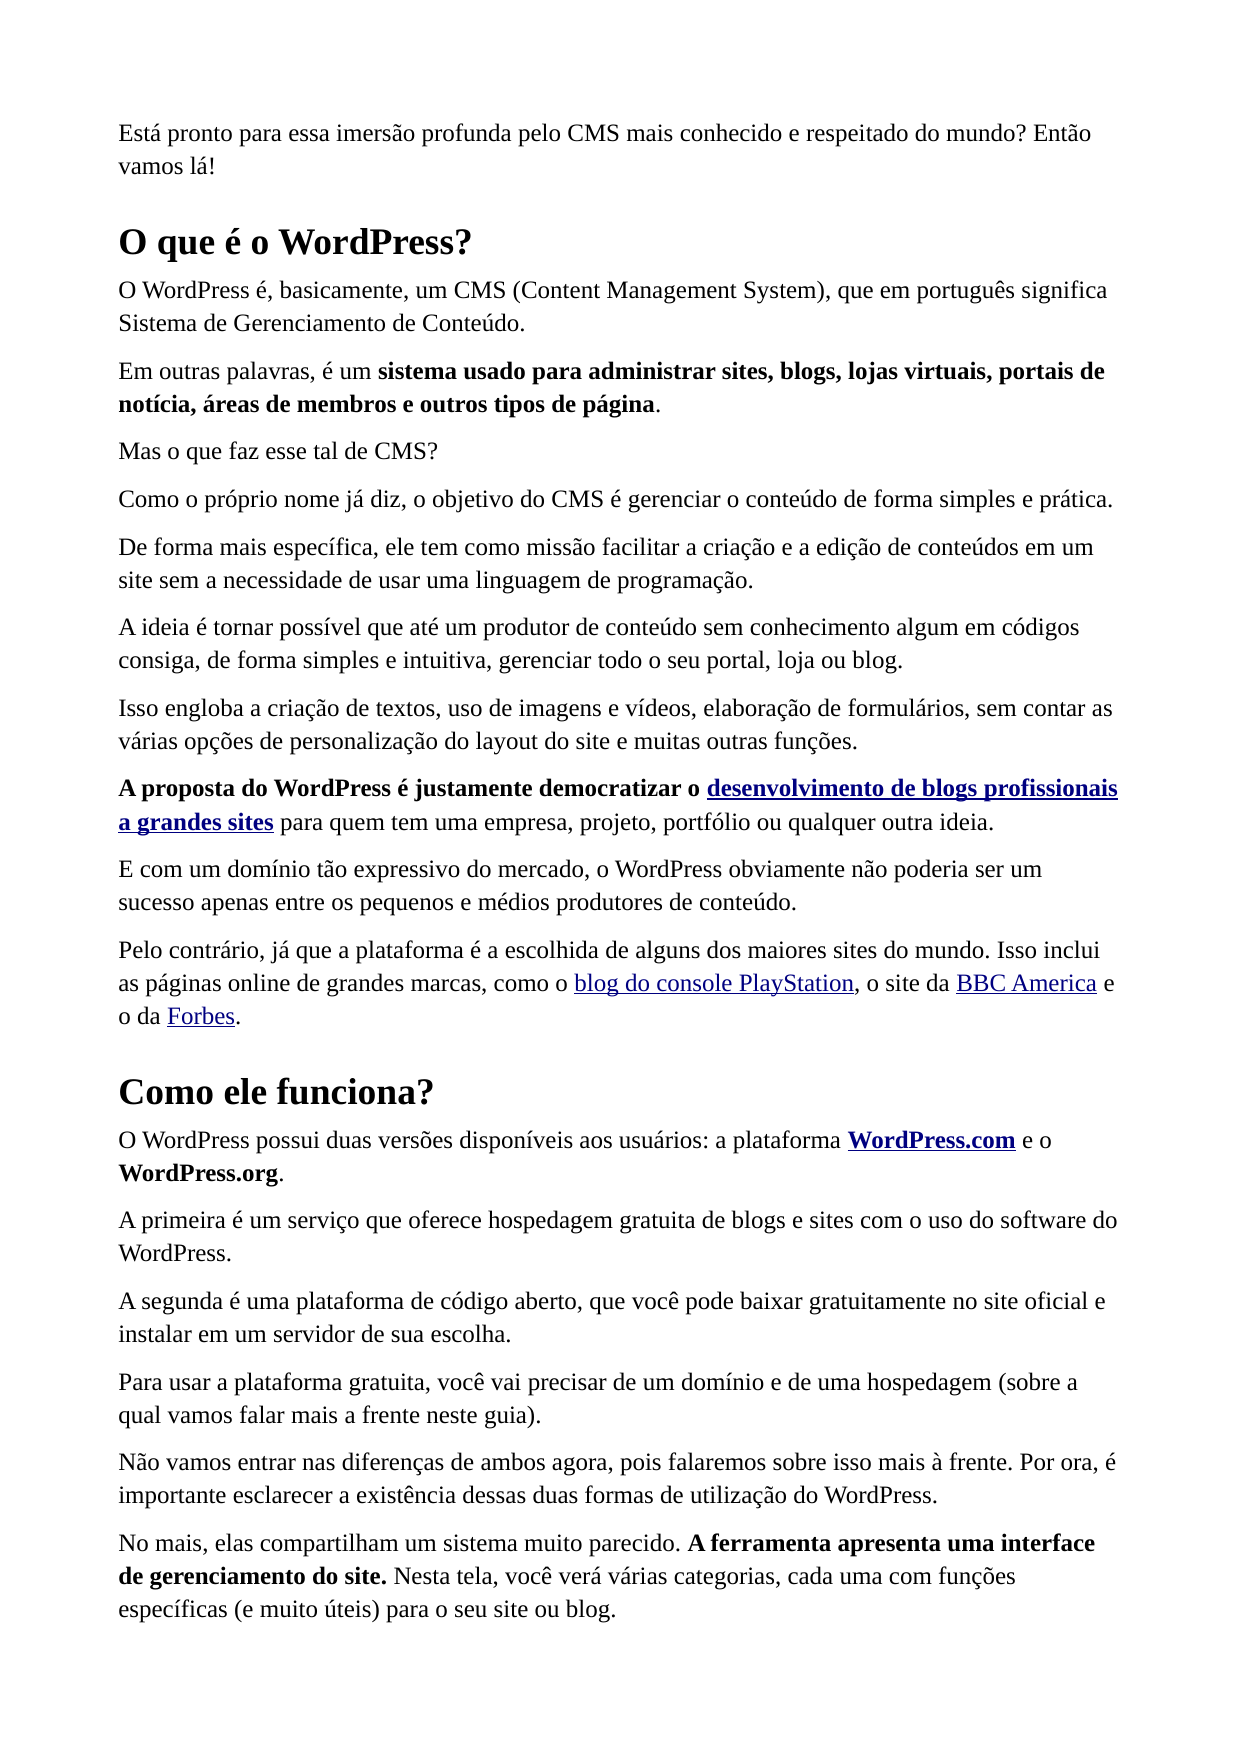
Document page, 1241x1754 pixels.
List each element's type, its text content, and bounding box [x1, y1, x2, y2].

text A primeira é um serviço que oferece hospedagem gratuita de blogs e sites com o uso do software do WordPress. [118, 1206, 1122, 1267]
text Está pronto para essa imersão profunda pelo CMS mais conhecido e respeitado do mundo? Então vamos lá! [118, 118, 1122, 180]
text O WordPress é, basicamente, um CMS (Content Management System), que em português significa Sistema de Gerenciamento de Conteúdo. [118, 275, 1122, 337]
text A proposta do WordPress é justamente democratizar o desenvolvimento de blogs profissionais a grandes sites para quem tem uma empresa, projeto, portfólio ou qualquer outra ideia. [118, 773, 1122, 835]
text Isso engloba a criação de textos, uso de imagens e vídeos, elaboração de formulários, sem contar as várias opções de personalização do layout do site e muitas outras funções. [118, 693, 1122, 755]
text A ideia é tornar possível que até um produtor de conteúdo sem conhecimento algum em códigos consiga, de forma simples e intuitiva, gerenciar todo o seu portal, loja ou blog. [118, 612, 1122, 674]
text A segunda é uma plataforma de código aberto, que você pode baixar gratuitamente no site oficial e instalar em um servidor de sua escolha. [118, 1286, 1122, 1348]
text Pelo contrário, já que a plataforma é a escolhida de alguns dos maiores sites do mundo. Isso inclui as páginas online de grandes marcas, como o blog do console PlayStation, o site da BBC America e o da Forbes. [118, 935, 1122, 1029]
text Não vamos entrar nas diferenças de ambos agora, pois falaremos sobre isso mais à frente. Por ora, é importante esclarecer a existência dessas duas formas de utilização do WordPress. [118, 1447, 1122, 1509]
text De forma mais específica, ele tem como missão facilitar a criação e a edição de conteúdos em um site sem a necessidade de usar uma linguagem de programação. [118, 532, 1122, 593]
subtitle Como ele funciona? [118, 1069, 1122, 1112]
text No mais, elas compartilham um sistema muito parecido. A ferramenta apresenta uma interface de gerenciamento do site. Nesta tela, você verá várias categorias, cada uma com funções específicas (e muito úteis) para o seu site ou blog. [118, 1528, 1122, 1623]
text O WordPress possui duas versões disponíveis aos usuários: a plataforma WordPress.com e o WordPress.org. [118, 1125, 1122, 1187]
text Como o próprio nome já diz, o objetivo do CMS é gerenciar o conteúdo de forma simples e prática. [118, 484, 1122, 513]
text Mas o que faz esse tal de CMS? [118, 436, 1122, 465]
text E com um domínio tão expressivo do mercado, o WordPress obviamente não poderia ser um sucesso apenas entre os pequenos e médios produtores de conteúdo. [118, 854, 1122, 916]
text Para usar a plataforma gratuita, você vai precisar de um domínio e de uma hospedagem (sobre a qual vamos falar mais a frente neste guia). [118, 1367, 1122, 1428]
text Em outras palavras, é um sistema usado para administrar sites, blogs, lojas virtuais, portais de notícia, áreas de membros e outros tipos de página. [118, 356, 1122, 418]
subtitle O que é o WordPress? [118, 219, 1122, 263]
